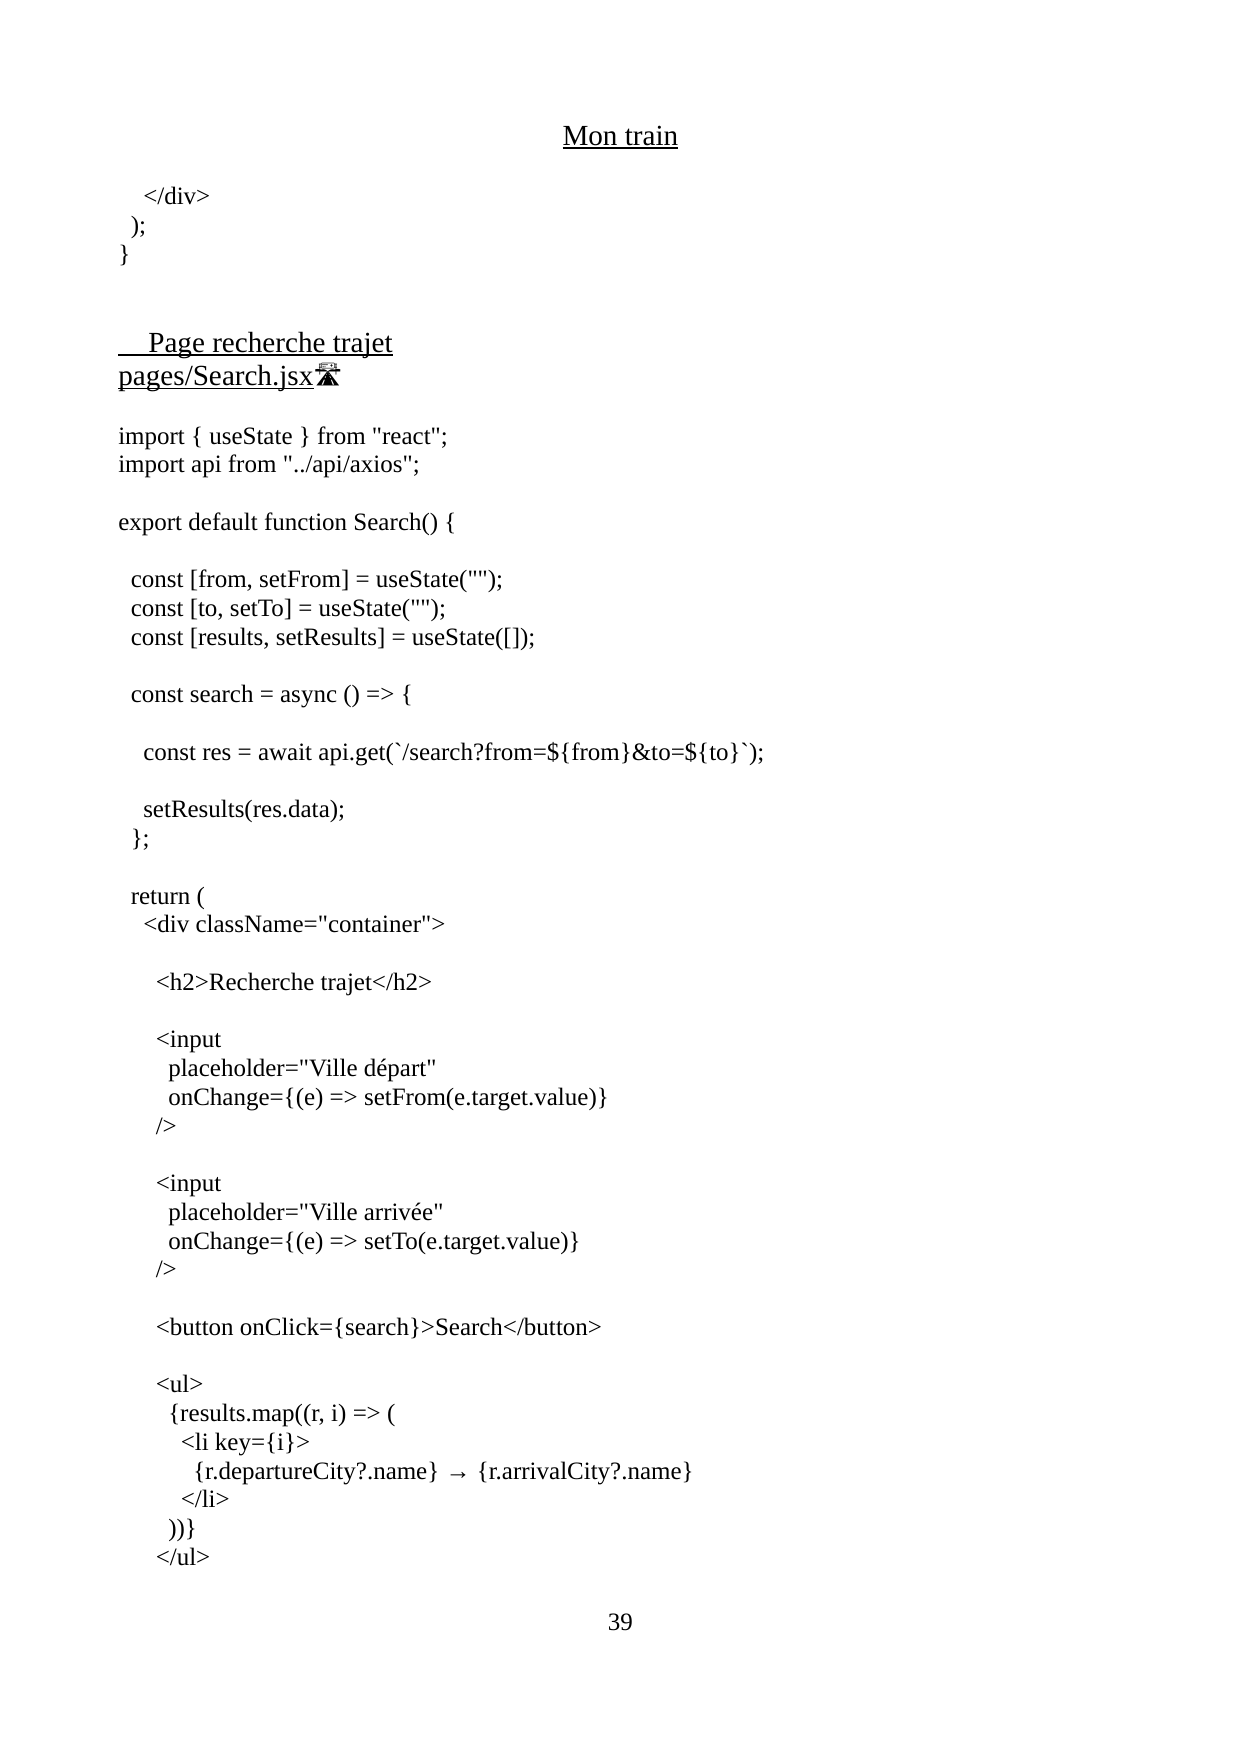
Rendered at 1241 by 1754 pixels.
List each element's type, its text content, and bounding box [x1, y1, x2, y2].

text <input [118, 1168, 1122, 1197]
text <input [118, 1024, 1122, 1053]
text {r.departureCity?.name} → {r.arrivalCity?.name} [118, 1456, 1122, 1484]
text } [118, 239, 1122, 267]
text 🔎 Page recherche trajet [118, 325, 1122, 358]
text <h2>Recherche trajet</h2> [118, 967, 1122, 996]
text export default function Search() { [118, 507, 1122, 536]
text import { useState } from "react"; [118, 421, 1122, 449]
text ); [118, 210, 1122, 239]
text }; [118, 823, 1122, 852]
text const [from, setFrom] = useState(""); [118, 564, 1122, 593]
text import api from "../api/axios"; [118, 449, 1122, 478]
text <ul> [118, 1369, 1122, 1398]
text return ( [118, 881, 1122, 909]
text const [results, setResults] = useState([]); [118, 622, 1122, 651]
text onChange={(e) => setFrom(e.target.value)} [118, 1082, 1122, 1111]
text pages/Search.jsx🛣️ [118, 358, 1122, 392]
text setResults(res.data); [118, 794, 1122, 823]
text <button onClick={search}>Search</button> [118, 1312, 1122, 1341]
text {results.map((r, i) => ( [118, 1398, 1122, 1427]
text const res = await api.get(`/search?from=${from}&to=${to}`); [118, 737, 1122, 766]
text const search = async () => { [118, 679, 1122, 708]
text ))} [118, 1513, 1122, 1542]
text /> [118, 1254, 1122, 1283]
text const [to, setTo] = useState(""); [118, 593, 1122, 622]
text </div> [118, 181, 1122, 210]
text <li key={i}> [118, 1427, 1122, 1456]
text onChange={(e) => setTo(e.target.value)} [118, 1226, 1122, 1254]
text placeholder="Ville arrivée" [118, 1197, 1122, 1226]
text </li> [118, 1484, 1122, 1513]
text placeholder="Ville départ" [118, 1053, 1122, 1082]
text /> [118, 1111, 1122, 1139]
text </ul> [118, 1542, 1122, 1571]
text <div className="container"> [118, 909, 1122, 938]
